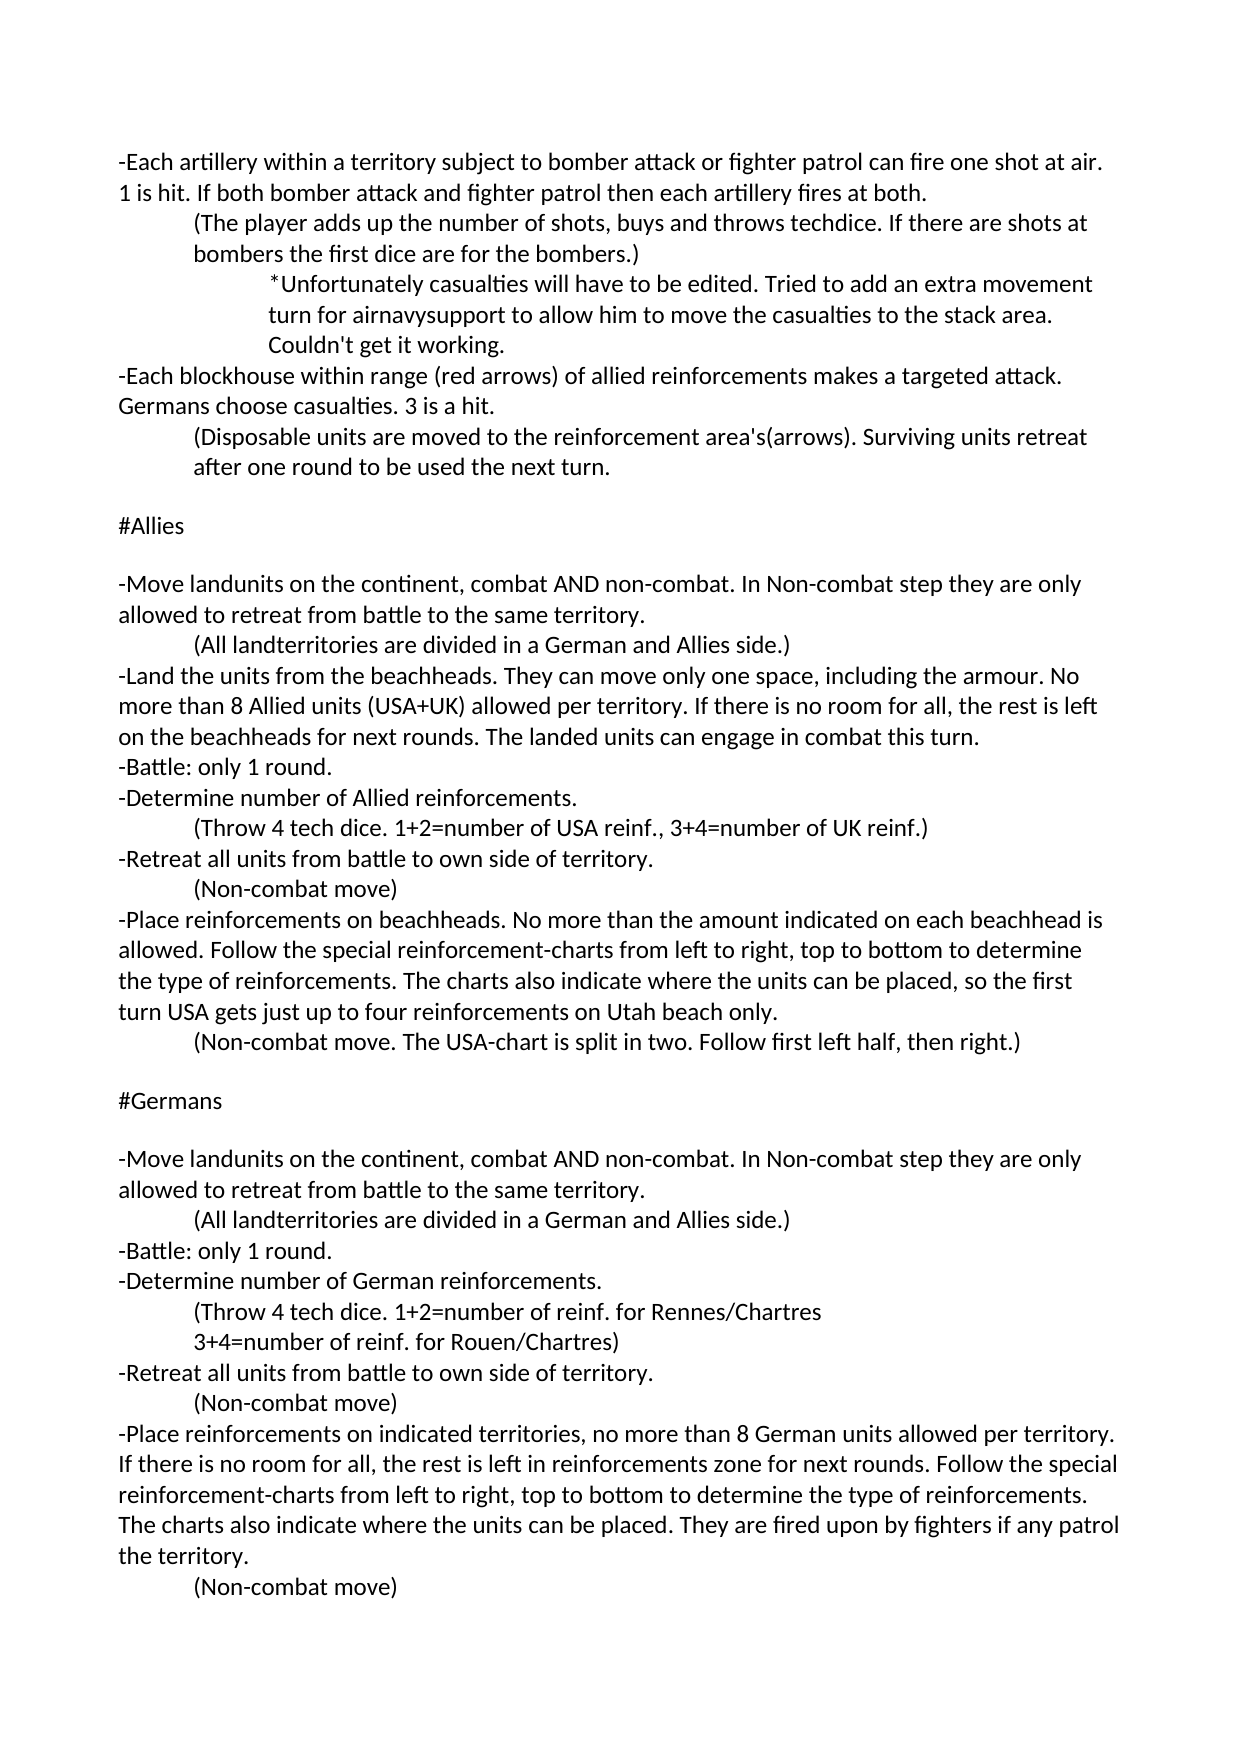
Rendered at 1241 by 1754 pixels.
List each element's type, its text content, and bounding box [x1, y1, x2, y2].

text -Each blockhouse within range (red arrows) of allied reinforcements makes a targeted attack. Germans choose casualties. 3 is a hit. [118, 360, 1122, 421]
text -Move landunits on the continent, combat AND non-combat. In Non-combat step they are only allowed to retreat from battle to the same territory. [118, 568, 1122, 629]
text -Battle: only 1 round. [118, 1235, 1122, 1265]
text -Each artillery within a territory subject to bomber attack or fighter patrol can fire one shot at air. 1 is hit. If both bomber attack and fighter patrol then each artillery fires at both. [118, 146, 1122, 207]
text #Germans [118, 1085, 1122, 1115]
text -Move landunits on the continent, combat AND non-combat. In Non-combat step they are only allowed to retreat from battle to the same territory. [118, 1143, 1122, 1204]
text 3+4=number of reinf. for Rouen/Chartres) [193, 1326, 1122, 1357]
text (Non-combat move) [193, 874, 1122, 904]
text (Non-combat move) [193, 1571, 1122, 1601]
text -Retreat all units from battle to own side of territory. [118, 1357, 1122, 1387]
text -Place reinforcements on indicated territories, no more than 8 German units allowed per territory. If there is no room for all, the rest is left in reinforcements zone for next rounds. Follow the special reinforcement-charts from left to right, top to bottom to determine the type of reinforcements. The charts also indicate where the units can be placed. They are fired upon by fighters if any patrol the territory. [118, 1418, 1122, 1571]
text (Throw 4 tech dice. 1+2=number of USA reinf., 3+4=number of UK reinf.) [193, 813, 1122, 843]
text -Determine number of German reinforcements. [118, 1265, 1122, 1296]
text (Throw 4 tech dice. 1+2=number of reinf. for Rennes/Chartres [193, 1296, 1122, 1326]
text -Retreat all units from battle to own side of territory. [118, 843, 1122, 874]
text (Non-combat move) [193, 1387, 1122, 1418]
text -Determine number of Allied reinforcements. [118, 782, 1122, 813]
text -Land the units from the beachheads. They can move only one space, including the armour. No more than 8 Allied units (USA+UK) allowed per territory. If there is no room for all, the rest is left on the beachheads for next rounds. The landed units can engage in combat this turn. [118, 660, 1122, 752]
text #Allies [118, 510, 1122, 540]
text (Disposable units are moved to the reinforcement area's(arrows). Surviving units retreat after one round to be used the next turn. [193, 421, 1122, 482]
text (Non-combat move. The USA-chart is split in two. Follow first left half, then right.) [193, 1026, 1122, 1057]
text *Unfortunately casualties will have to be edited. Tried to add an extra movement turn for airnavysupport to allow him to move the casualties to the stack area. Couldn't get it working. [268, 268, 1122, 360]
text (All landterritories are divided in a German and Allies side.) [193, 1204, 1122, 1235]
text (All landterritories are divided in a German and Allies side.) [193, 629, 1122, 660]
text -Battle: only 1 round. [118, 752, 1122, 782]
text (The player adds up the number of shots, buys and throws techdice. If there are shots at bombers the first dice are for the bombers.) [193, 207, 1122, 268]
text -Place reinforcements on beachheads. No more than the amount indicated on each beachhead is allowed. Follow the special reinforcement-charts from left to right, top to bottom to determine the type of reinforcements. The charts also indicate where the units can be placed, so the first turn USA gets just up to four reinforcements on Utah beach only. [118, 904, 1122, 1026]
